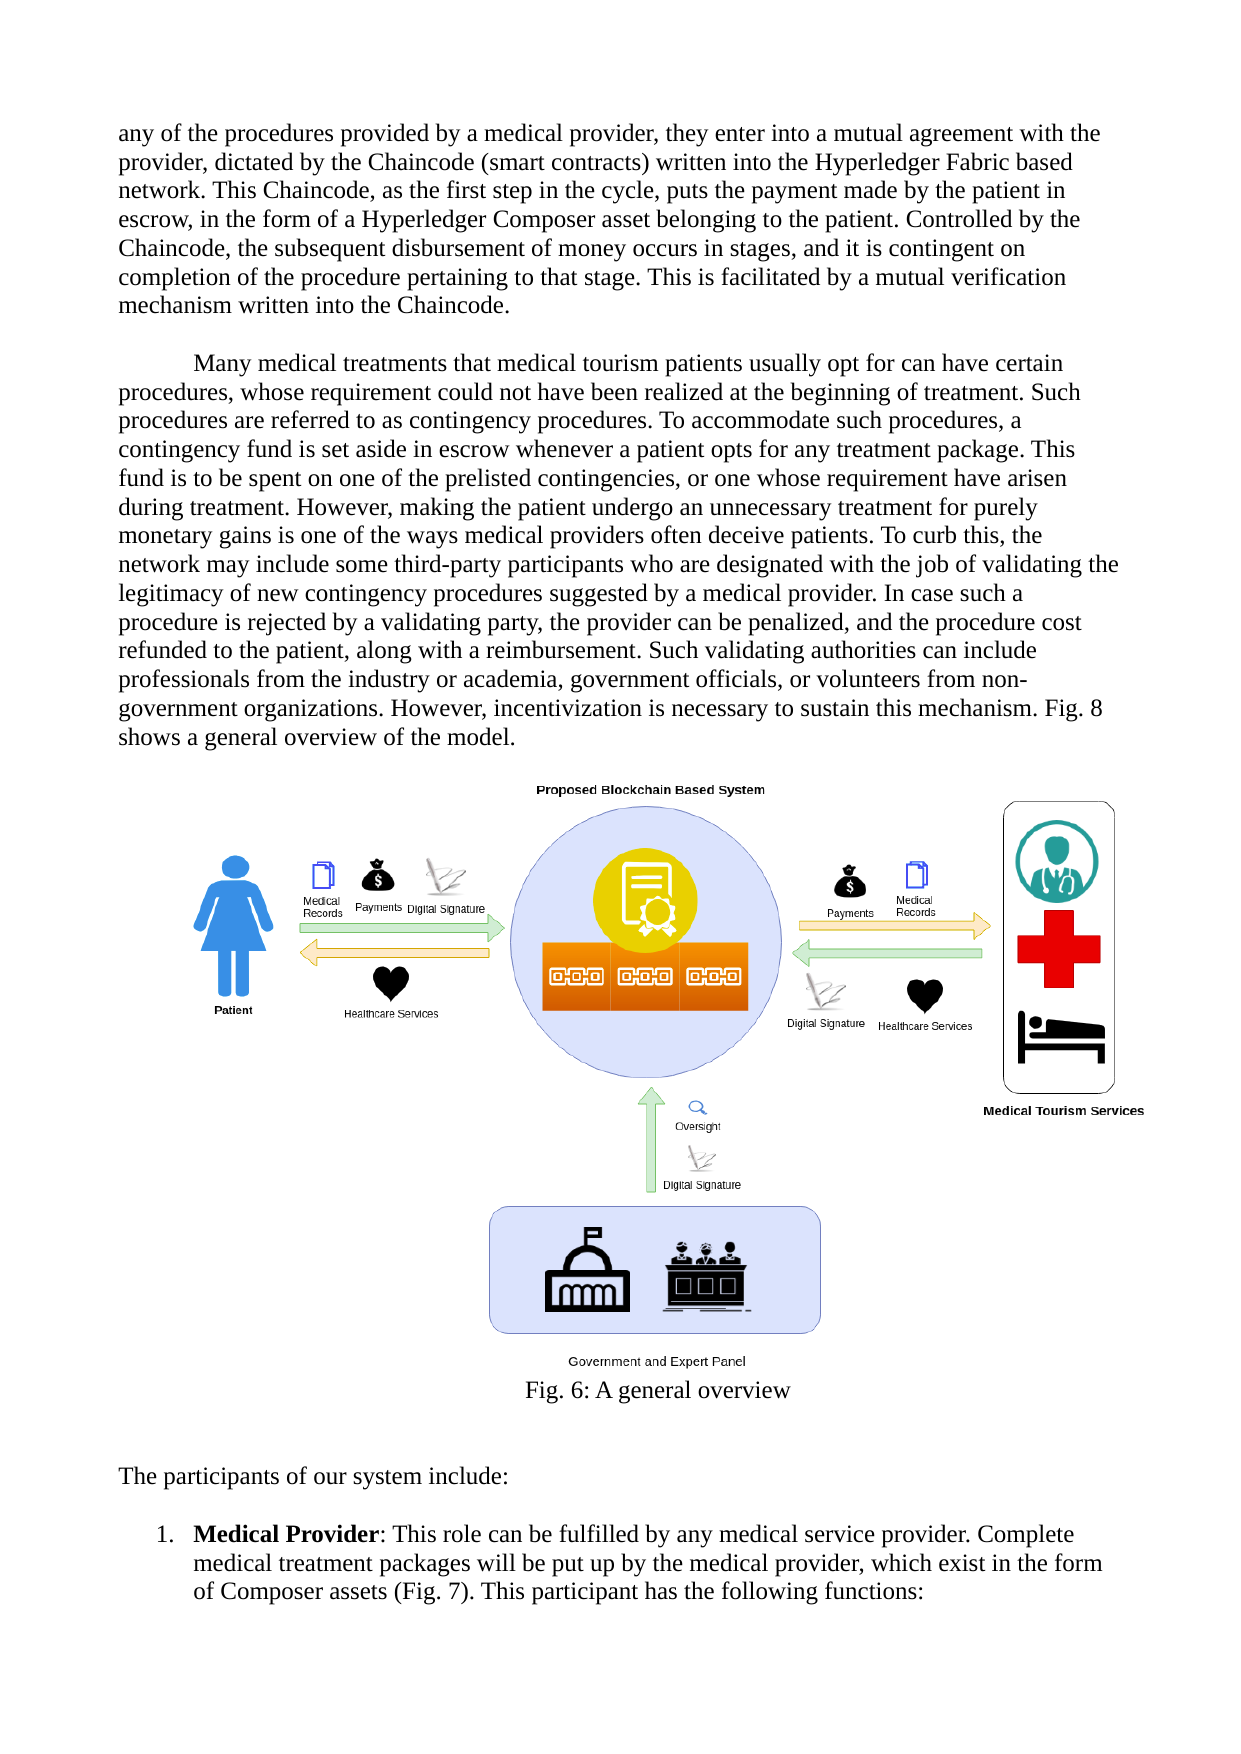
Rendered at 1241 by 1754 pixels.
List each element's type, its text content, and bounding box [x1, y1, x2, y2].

text Many medical treatments that medical tourism patients usually opt for can have certain procedures, whose requirement could not have been realized at the beginning of treatment. Such procedures are referred to as contingency procedures. To accommodate such procedures, a contingency fund is set aside in escrow whenever a patient opts for any treatment package. This fund is to be spent on one of the prelisted contingencies, or one whose requirement have arisen during treatment. However, making the patient undergo an unnecessary treatment for purely monetary gains is one of the ways medical providers often deceive patients. To curb this, the network may include some third-party participants who are designated with the job of validating the legitimacy of new contingency procedures suggested by a medical provider. In case such a procedure is rejected by a validating party, the provider can be penalized, and the procedure cost refunded to the patient, along with a reimbursement. Such validating authorities can include professionals from the industry or academia, government officials, or volunteers from non-government organizations. However, incentivization is necessary to sustain this mechanism. Fig. 8 shows a general overview of the model. [118, 348, 1122, 751]
text Fig. 6: A general overview [118, 1375, 1122, 1404]
list Medical Provider: This role can be fulfilled by any medical service provider. Complete medical treatment packages will be put up by the medical provider, which exist in the form of Composer assets (Fig. 7). This participant has the following functions: [156, 1519, 1122, 1605]
text The participants of our system include: [118, 1461, 1122, 1490]
text any of the procedures provided by a medical provider, they enter into a mutual agreement with the provider, dictated by the Chaincode (smart contracts) written into the Hyperledger Fabric based network. This Chaincode, as the first step in the cycle, puts the payment made by the patient in escrow, in the form of a Hyperledger Composer asset belonging to the patient. Controlled by the Chaincode, the subsequent disbursement of money occurs in stages, and it is contingent on completion of the procedure pertaining to that stage. This is facilitated by a mutual verification mechanism written into the Chaincode. [118, 118, 1122, 319]
picture [193, 779, 1151, 1376]
